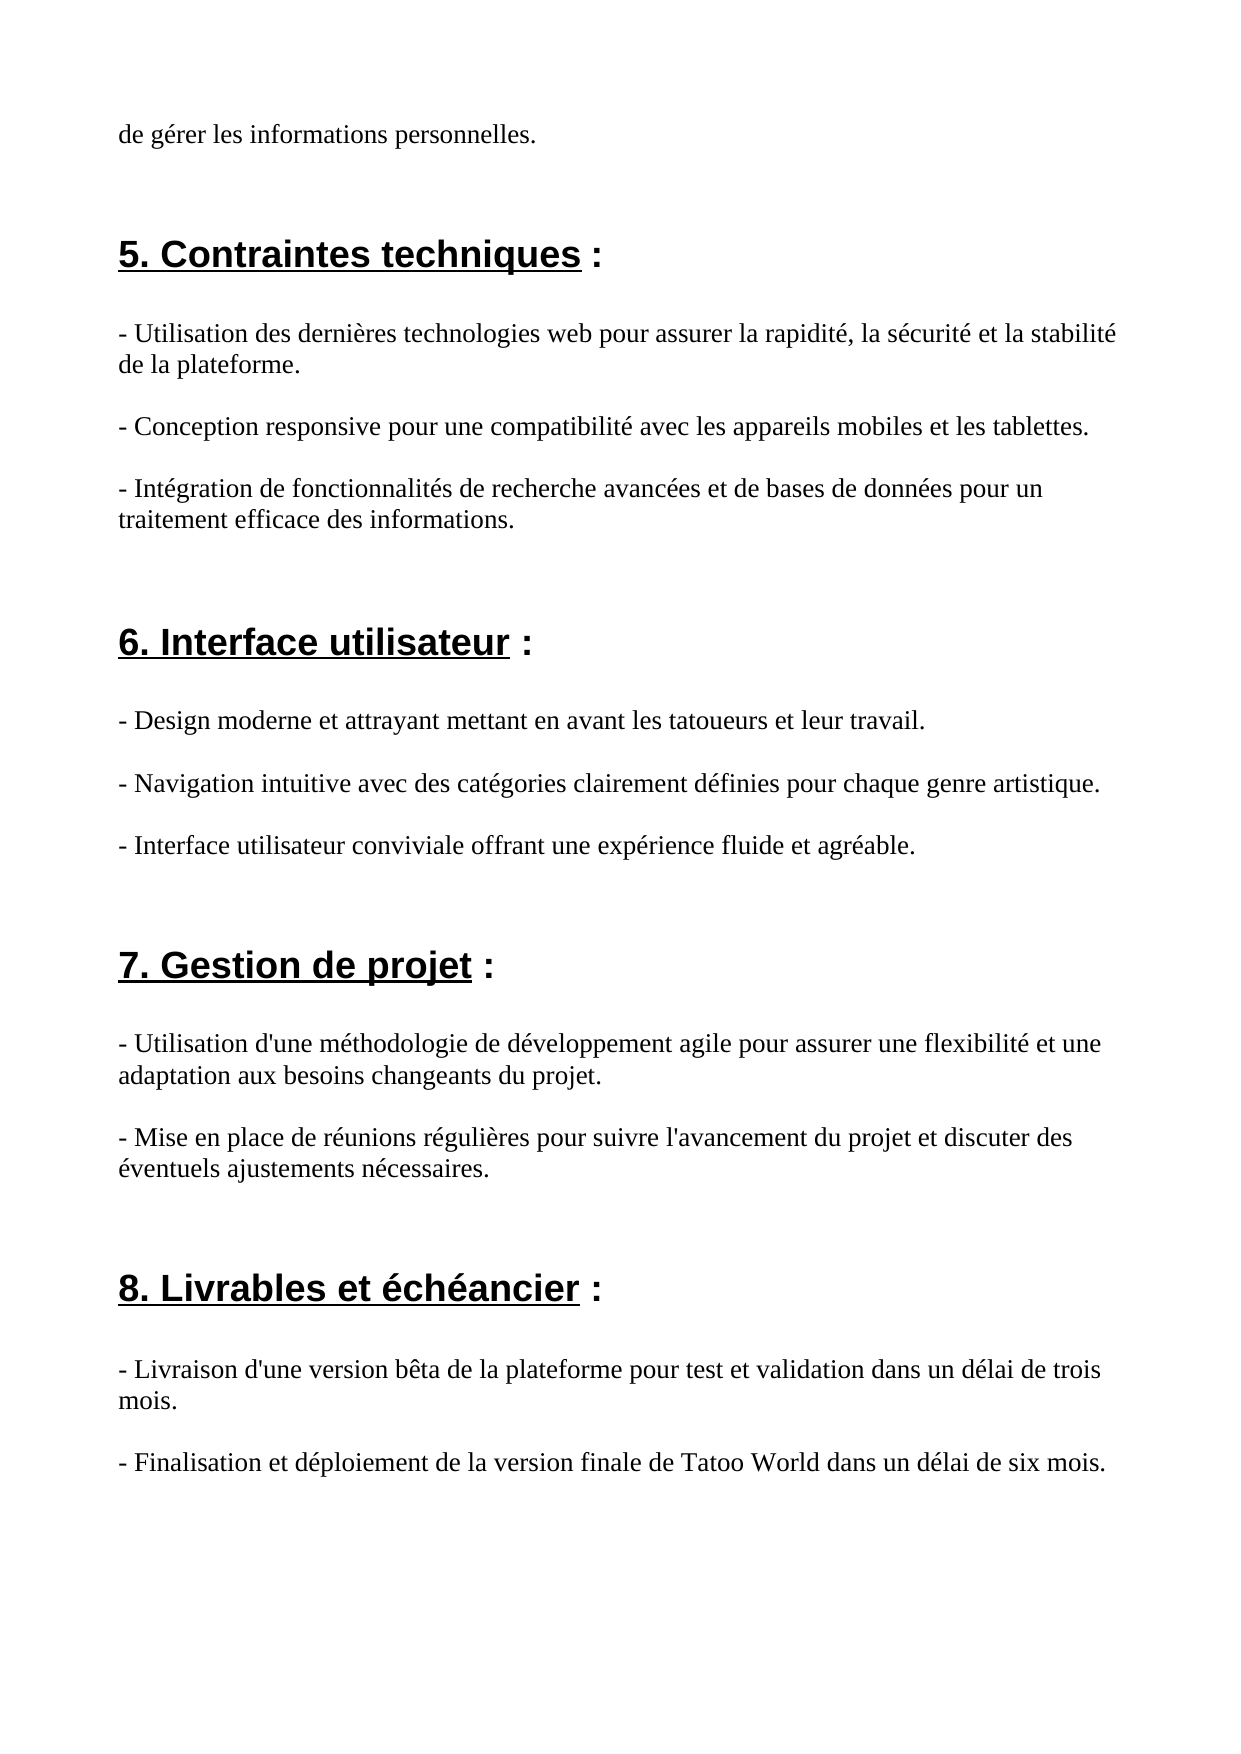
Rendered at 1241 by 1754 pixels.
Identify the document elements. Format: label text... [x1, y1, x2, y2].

text - Intégration de fonctionnalités de recherche avancées et de bases de données pour un traitement efficace des informations. [118, 472, 1122, 535]
text - Finalisation et déploiement de la version finale de Tatoo World dans un délai de six mois. [118, 1447, 1122, 1478]
text - Utilisation des dernières technologies web pour assurer la rapidité, la sécurité et la stabilité de la plateforme. [118, 317, 1122, 379]
subtitle 5. Contraintes techniques : [118, 232, 1122, 275]
subtitle 6. Interface utilisateur : [118, 619, 1122, 663]
text - Utilisation d'une méthodologie de développement agile pour assurer une flexibilité et une adaptation aux besoins changeants du projet. [118, 1028, 1122, 1090]
text - Mise en place de réunions régulières pour suivre l'avancement du projet et discuter des éventuels ajustements nécessaires. [118, 1121, 1122, 1183]
text - Conception responsive pour une compatibilité avec les appareils mobiles et les tablettes. [118, 410, 1122, 441]
text - Navigation intuitive avec des catégories clairement définies pour chaque genre artistique. [118, 767, 1122, 798]
text - Interface utilisateur conviviale offrant une expérience fluide et agréable. [118, 829, 1122, 860]
text - Livraison d'une version bêta de la plateforme pour test et validation dans un délai de trois mois. [118, 1353, 1122, 1415]
subtitle 7. Gestion de projet : [118, 943, 1122, 986]
text - Design moderne et attrayant mettant en avant les tatoueurs et leur travail. [118, 704, 1122, 736]
text de gérer les informations personnelles. [118, 118, 1122, 149]
subtitle 8. Livrables et échéancier : [118, 1266, 1122, 1309]
